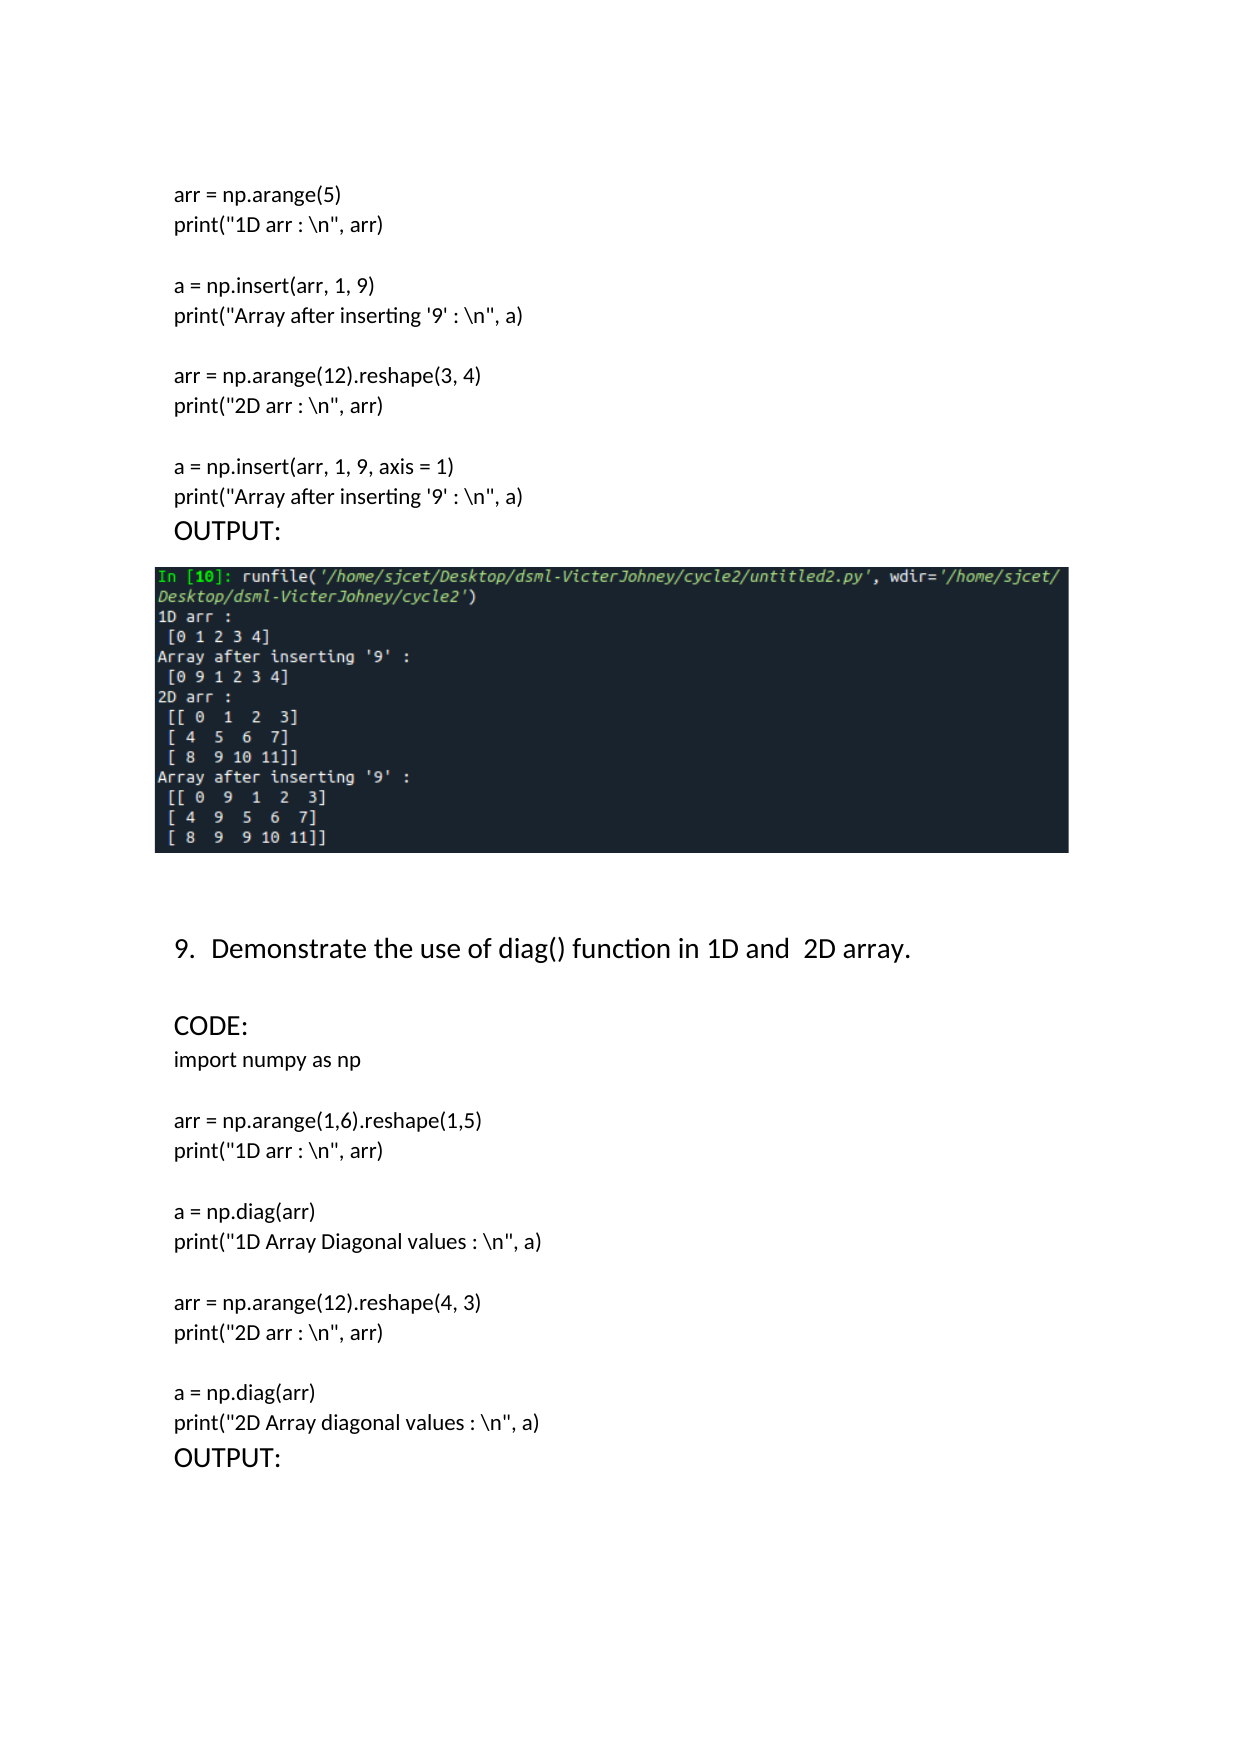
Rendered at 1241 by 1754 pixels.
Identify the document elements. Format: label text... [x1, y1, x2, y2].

list Demonstrate the use of diag() function in 1D and 2D array. [173, 930, 1125, 966]
list arr = np.arange(12).reshape(3, 4) [98, 361, 1125, 389]
list arr = np.arange(1,6).reshape(1,5) [98, 1106, 1125, 1134]
list print("Array after inserting '9' : \n", a) [98, 301, 1125, 329]
list print("2D arr : \n", arr) [98, 392, 1125, 420]
list OUTPUT: [98, 1439, 1125, 1474]
list print("1D arr : \n", arr) [98, 1137, 1125, 1164]
list print("1D arr : \n", arr) [98, 210, 1125, 238]
list a = np.insert(arr, 1, 9) [98, 271, 1125, 299]
list print("2D arr : \n", arr) [98, 1318, 1125, 1346]
list print("Array after inserting '9' : \n", a) [98, 482, 1125, 510]
list OUTPUT: [98, 512, 1125, 548]
list a = np.diag(arr) [98, 1197, 1125, 1225]
picture [154, 567, 1069, 853]
list arr = np.arange(12).reshape(4, 3) [98, 1288, 1125, 1316]
list print("2D Array diagonal values : \n", a) [98, 1408, 1125, 1436]
list print("1D Array Diagonal values : \n", a) [98, 1227, 1125, 1255]
list CODE: [98, 1007, 1125, 1042]
list a = np.insert(arr, 1, 9, axis = 1) [98, 452, 1125, 480]
list arr = np.arange(5) [98, 180, 1125, 208]
list import numpy as np [98, 1045, 1125, 1073]
list a = np.diag(arr) [98, 1378, 1125, 1406]
